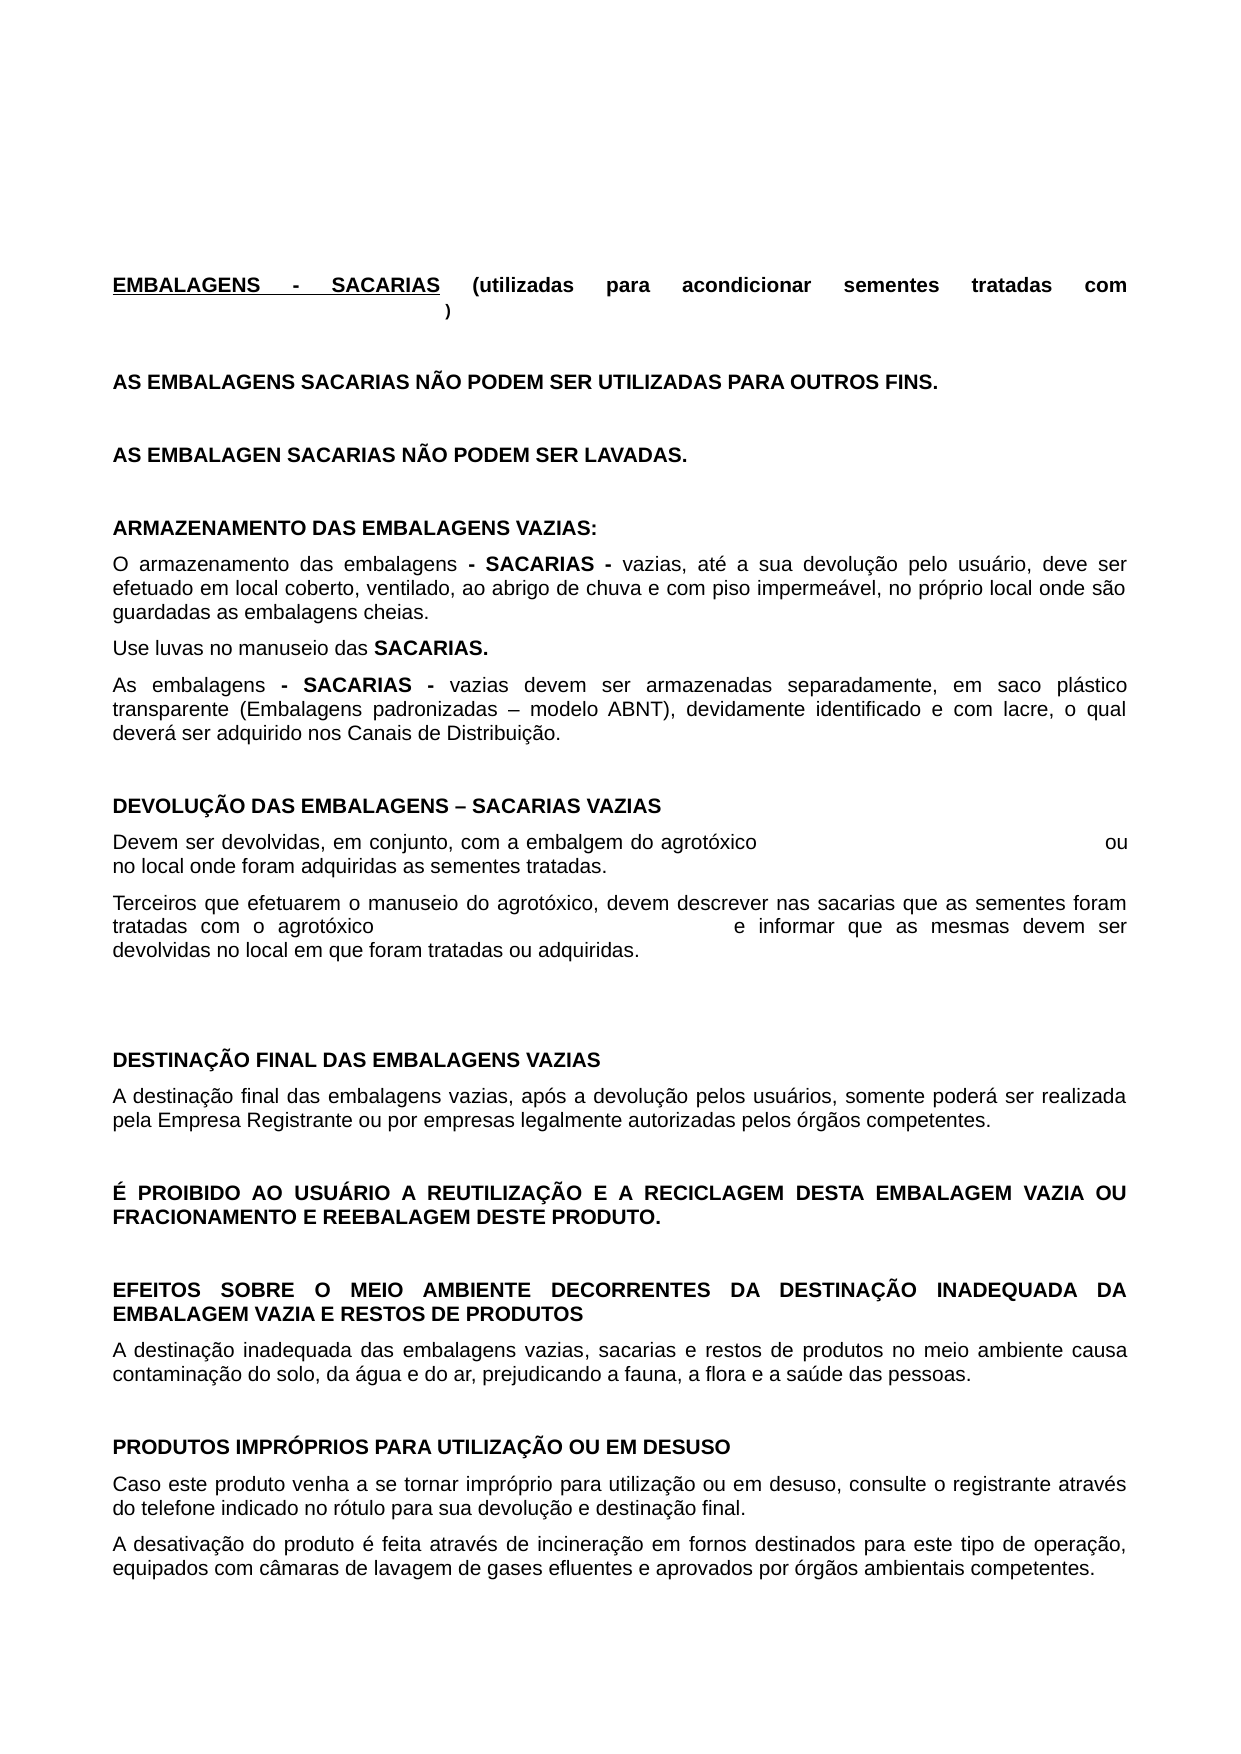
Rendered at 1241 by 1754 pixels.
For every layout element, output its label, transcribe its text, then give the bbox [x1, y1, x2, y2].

text A destinação inadequada das embalagens vazias, sacarias e restos de produtos no meio ambiente causa contaminação do solo, da água e do ar, prejudicando a fauna, a flora e a saúde das pessoas. [112, 1338, 1128, 1386]
text AS EMBALAGENS SACARIAS NÃO PODEM SER UTILIZADAS PARA OUTROS FINS. [112, 369, 1128, 393]
text ARMAZENAMENTO DAS EMBALAGENS VAZIAS: [112, 515, 1128, 539]
text A desativação do produto é feita através de incineração em fornos destinados para este tipo de operação, equipados com câmaras de lavagem de gases efluentes e aprovados por órgãos ambientais competentes. [112, 1532, 1128, 1580]
text Caso este produto venha a se tornar impróprio para utilização ou em desuso, consulte o registrante através do telefone indicado no rótulo para sua devolução e destinação final. [112, 1472, 1128, 1519]
text EFEITOS SOBRE O MEIO AMBIENTE DECORRENTES DA DESTINAÇÃO INADEQUADA DA EMBALAGEM VAZIA E RESTOS DE PRODUTOS [112, 1278, 1128, 1326]
text AS EMBALAGEN SACARIAS NÃO PODEM SER LAVADAS. [112, 442, 1128, 466]
text É PROIBIDO AO USUÁRIO A REUTILIZAÇÃO E A RECICLAGEM DESTA EMBALAGEM VAZIA OU FRACIONAMENTO E REEBALAGEM DESTE PRODUTO. [112, 1181, 1128, 1229]
text DESTINAÇÃO FINAL DAS EMBALAGENS VAZIAS [112, 1048, 1128, 1072]
text As embalagens - SACARIAS - vazias devem ser armazenadas separadamente, em saco plástico transparente (Embalagens padronizadas – modelo ABNT), devidamente identificado e com lacre, o qual deverá ser adquirido nos Canais de Distribuição. [112, 673, 1128, 744]
text Devem ser devolvidas, em conjunto, com a embalgem do agrotóxico <o.formulated_product_id.name> ou no local onde foram adquiridas as sementes tratadas. [112, 830, 1128, 878]
text A destinação final das embalagens vazias, após a devolução pelos usuários, somente poderá ser realizada pela Empresa Registrante ou por empresas legalmente autorizadas pelos órgãos competentes. [112, 1084, 1128, 1132]
text EMBALAGENS - SACARIAS (utilizadas para acondicionar sementes tratadas com <o.formulated_product_id.name>) [112, 273, 1128, 321]
text PRODUTOS IMPRÓPRIOS PARA UTILIZAÇÃO OU EM DESUSO [112, 1435, 1128, 1459]
text DEVOLUÇÃO DAS EMBALAGENS – SACARIAS VAZIAS [112, 793, 1128, 817]
text Use luvas no manuseio das SACARIAS. [112, 636, 1128, 660]
text O armazenamento das embalagens - SACARIAS - vazias, até a sua devolução pelo usuário, deve ser efetuado em local coberto, ventilado, ao abrigo de chuva e com piso impermeável, no próprio local onde são guardadas as embalagens cheias. [112, 552, 1128, 624]
text Terceiros que efetuarem o manuseio do agrotóxico, devem descrever nas sacarias que as sementes foram tratadas com o agrotóxico <o.formulated_product_id.name> e informar que as mesmas devem ser devolvidas no local em que foram tratadas ou adquiridas. [112, 890, 1128, 962]
